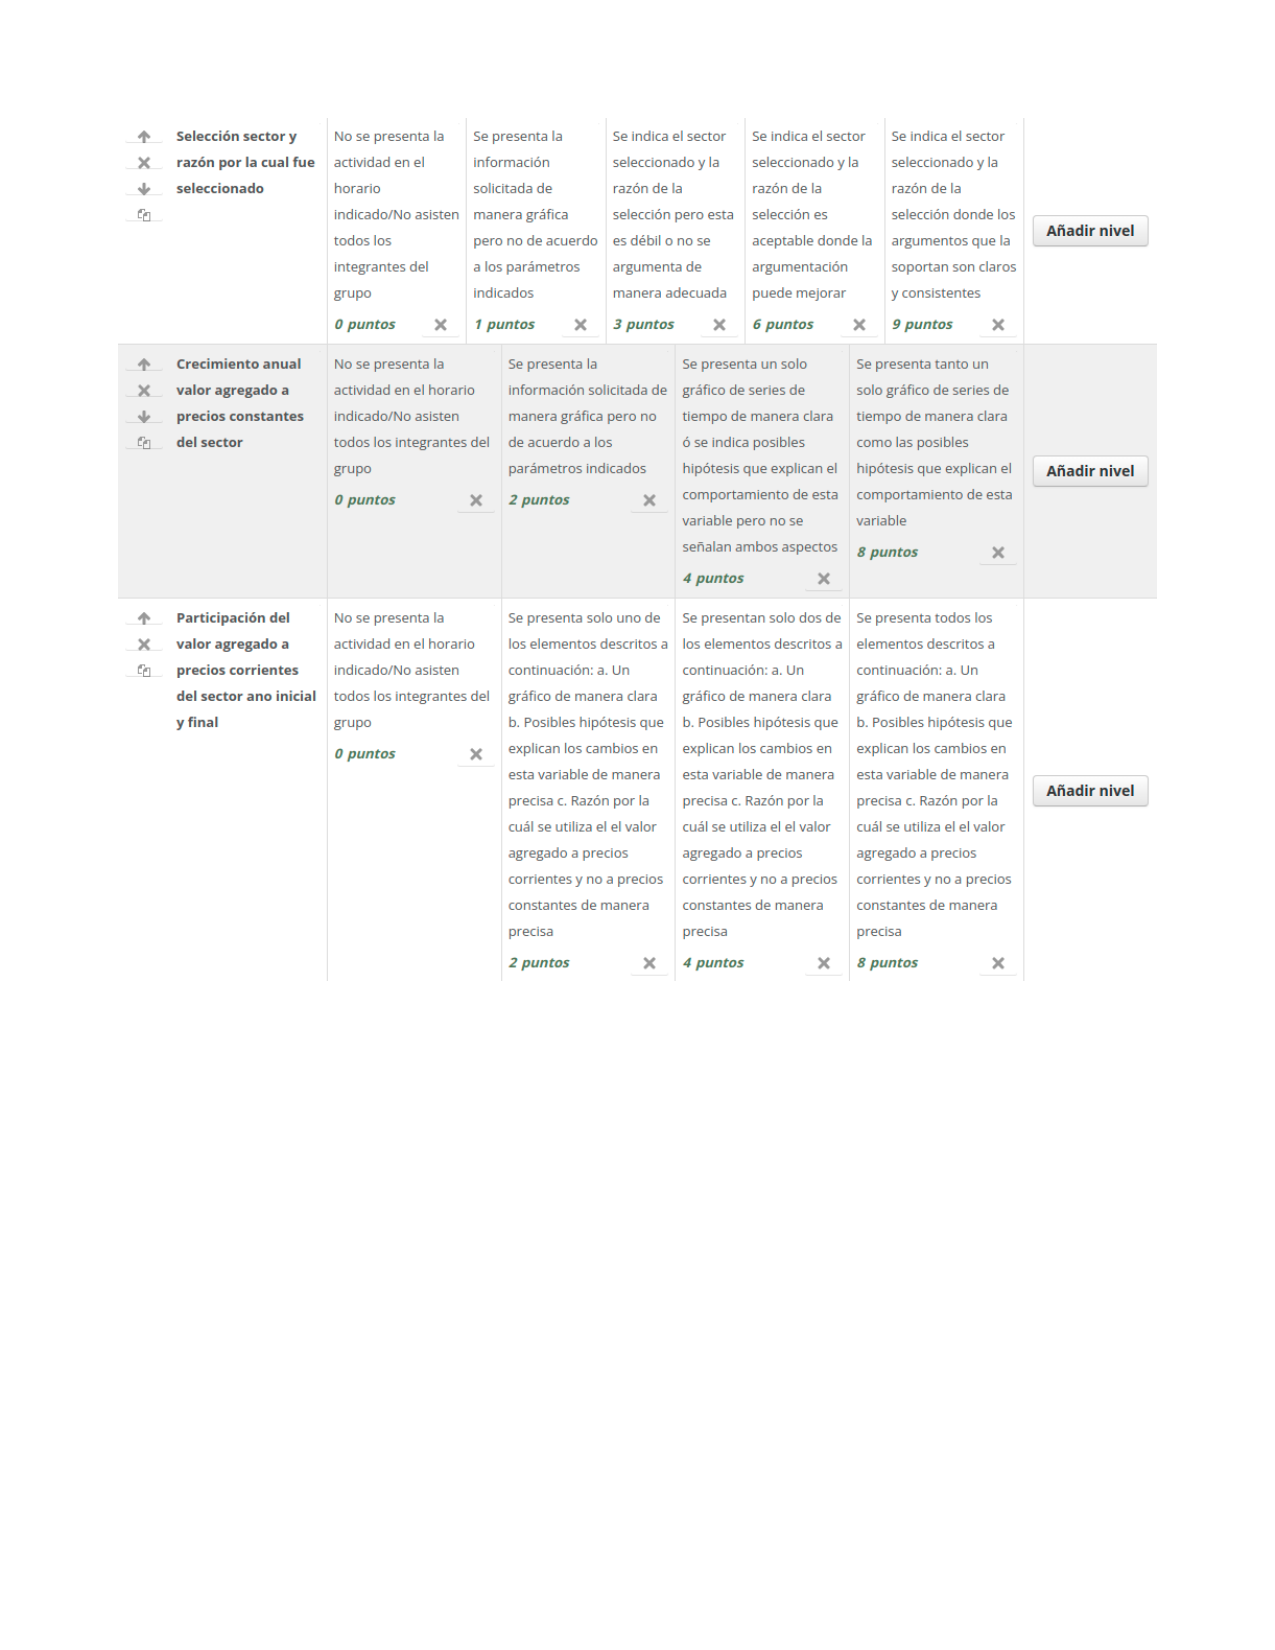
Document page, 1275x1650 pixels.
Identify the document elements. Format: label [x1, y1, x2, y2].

picture [118, 118, 1157, 981]
